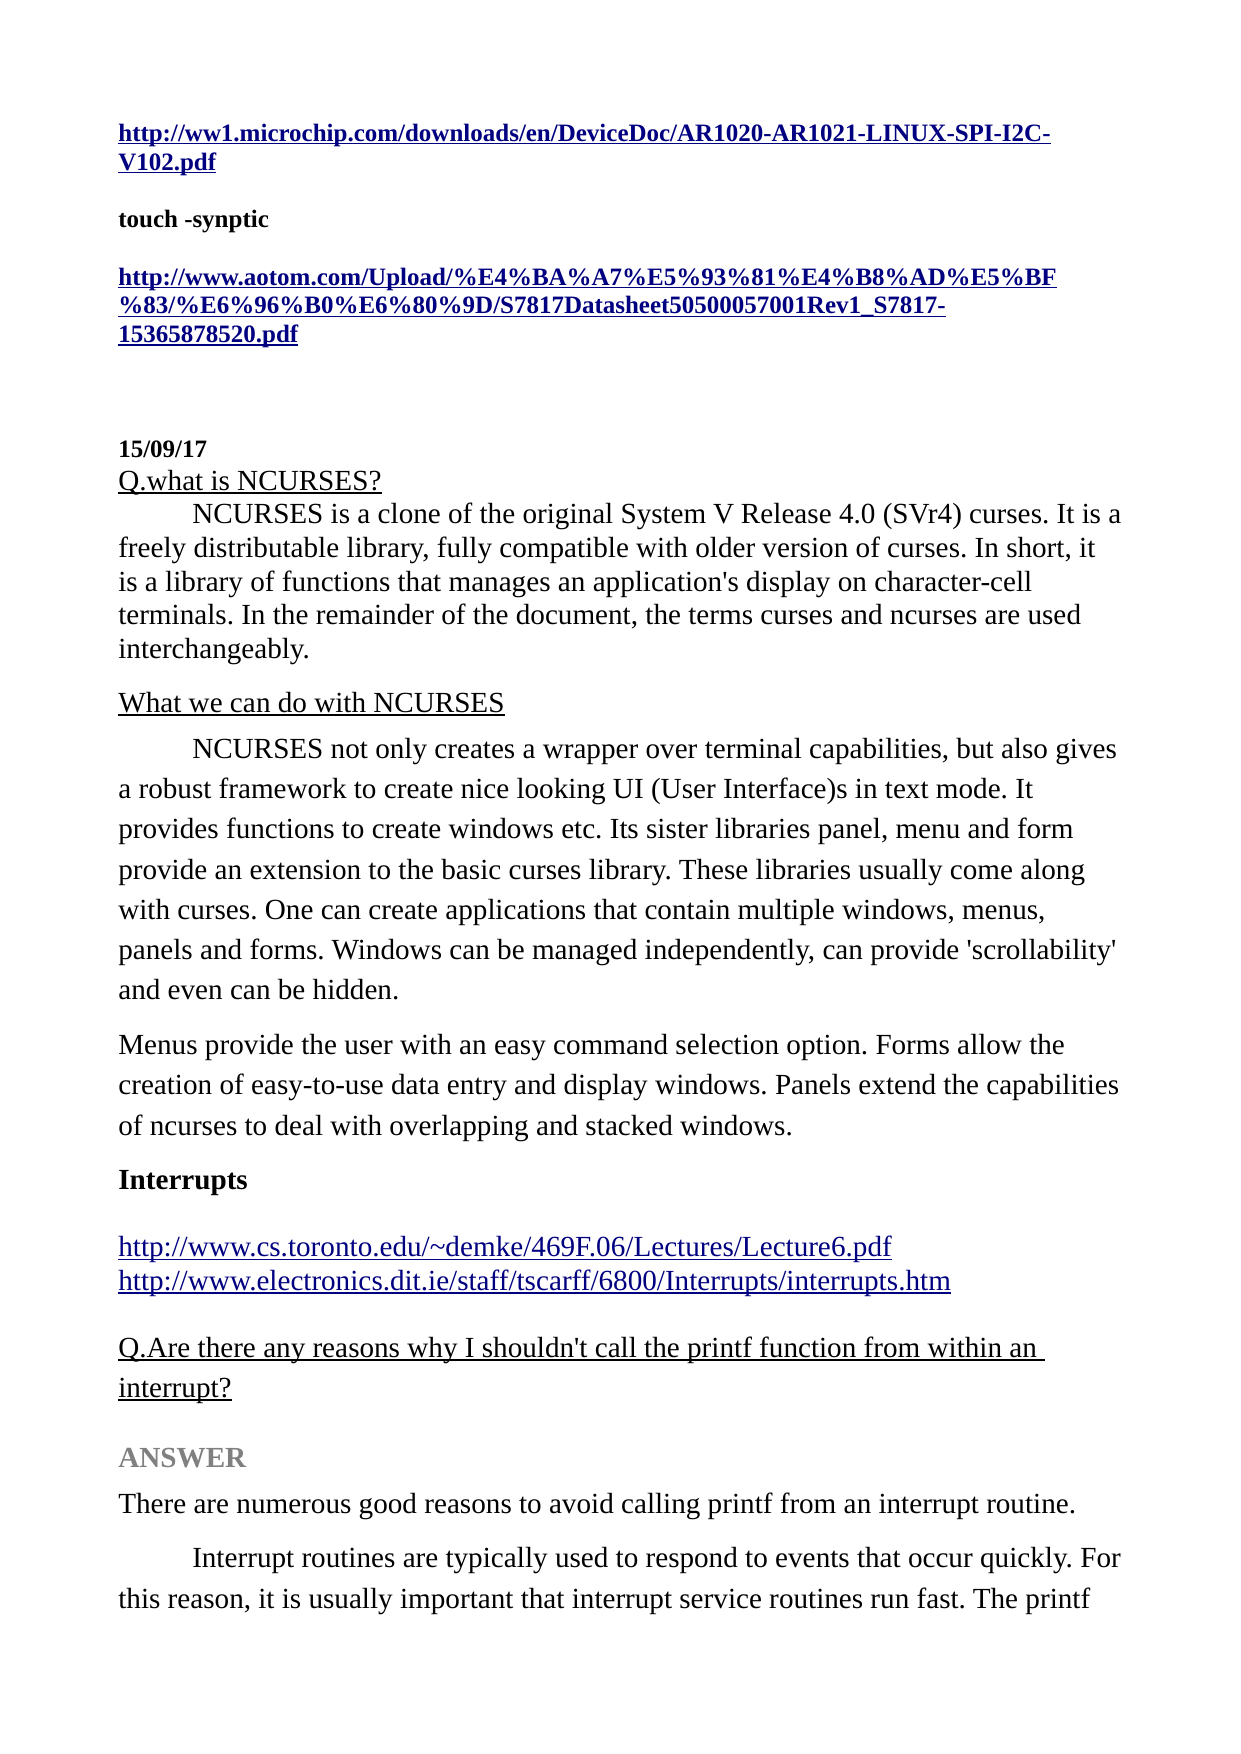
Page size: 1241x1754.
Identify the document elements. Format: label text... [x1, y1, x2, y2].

text There are numerous good reasons to avoid calling printf from an interrupt routine. [118, 1486, 1122, 1519]
text touch -synptic [118, 204, 1122, 233]
text Q.Are there any reasons why I shouldn't call the printf function from within an interrupt? [118, 1330, 1122, 1404]
text NCURSES not only creates a wrapper over terminal capabilities, but also gives a robust framework to create nice looking UI (User Interface)s in text mode. It provides functions to create windows etc. Its sister libraries panel, menu and form provide an extension to the basic curses library. These libraries usually come along with curses. One can create applications that contain multiple windows, menus, panels and forms. Windows can be managed independently, can provide 'scrollability' and even can be hidden. [118, 731, 1122, 1006]
text NCURSES is a clone of the original System V Release 4.0 (SVr4) curses. It is a freely distributable library, fully compatible with older version of curses. In short, it is a library of functions that manages an application's display on character-cell terminals. In the remainder of the document, the terms curses and ncurses are used interchangeably. [118, 497, 1122, 664]
text http://www.electronics.dit.ie/staff/tscarff/6800/Interrupts/interrupts.htm [118, 1263, 1122, 1297]
text Menus provide the user with an easy command selection option. Forms allow the creation of easy-to-use data entry and display windows. Panels extend the capabilities of ncurses to deal with overlapping and stacked windows. [118, 1027, 1122, 1141]
text http://www.aotom.com/Upload/%E4%BA%A7%E5%93%81%E4%B8%AD%E5%BF%83/%E6%96%B0%E6%80%9D/S7817Datasheet50500057001Rev1_S7817-15365878520.pdf [118, 262, 1122, 348]
text http://ww1.microchip.com/downloads/en/DeviceDoc/AR1020-AR1021-LINUX-SPI-I2C-V102.pdf [118, 118, 1122, 176]
text Interrupt routines are typically used to respond to events that occur quickly. For this reason, it is usually important that interrupt service routines run fast. The printf [118, 1541, 1122, 1614]
subtitle What we can do with NCURSES [118, 685, 1122, 719]
text 15/09/17 [118, 434, 1122, 463]
text Interrupts [118, 1162, 1122, 1196]
text http://www.cs.toronto.edu/~demke/469F.06/Lectures/Lecture6.pdf [118, 1229, 1122, 1263]
subtitle ANSWER [118, 1440, 1122, 1473]
text Q.what is NCURSES? [118, 463, 1122, 497]
